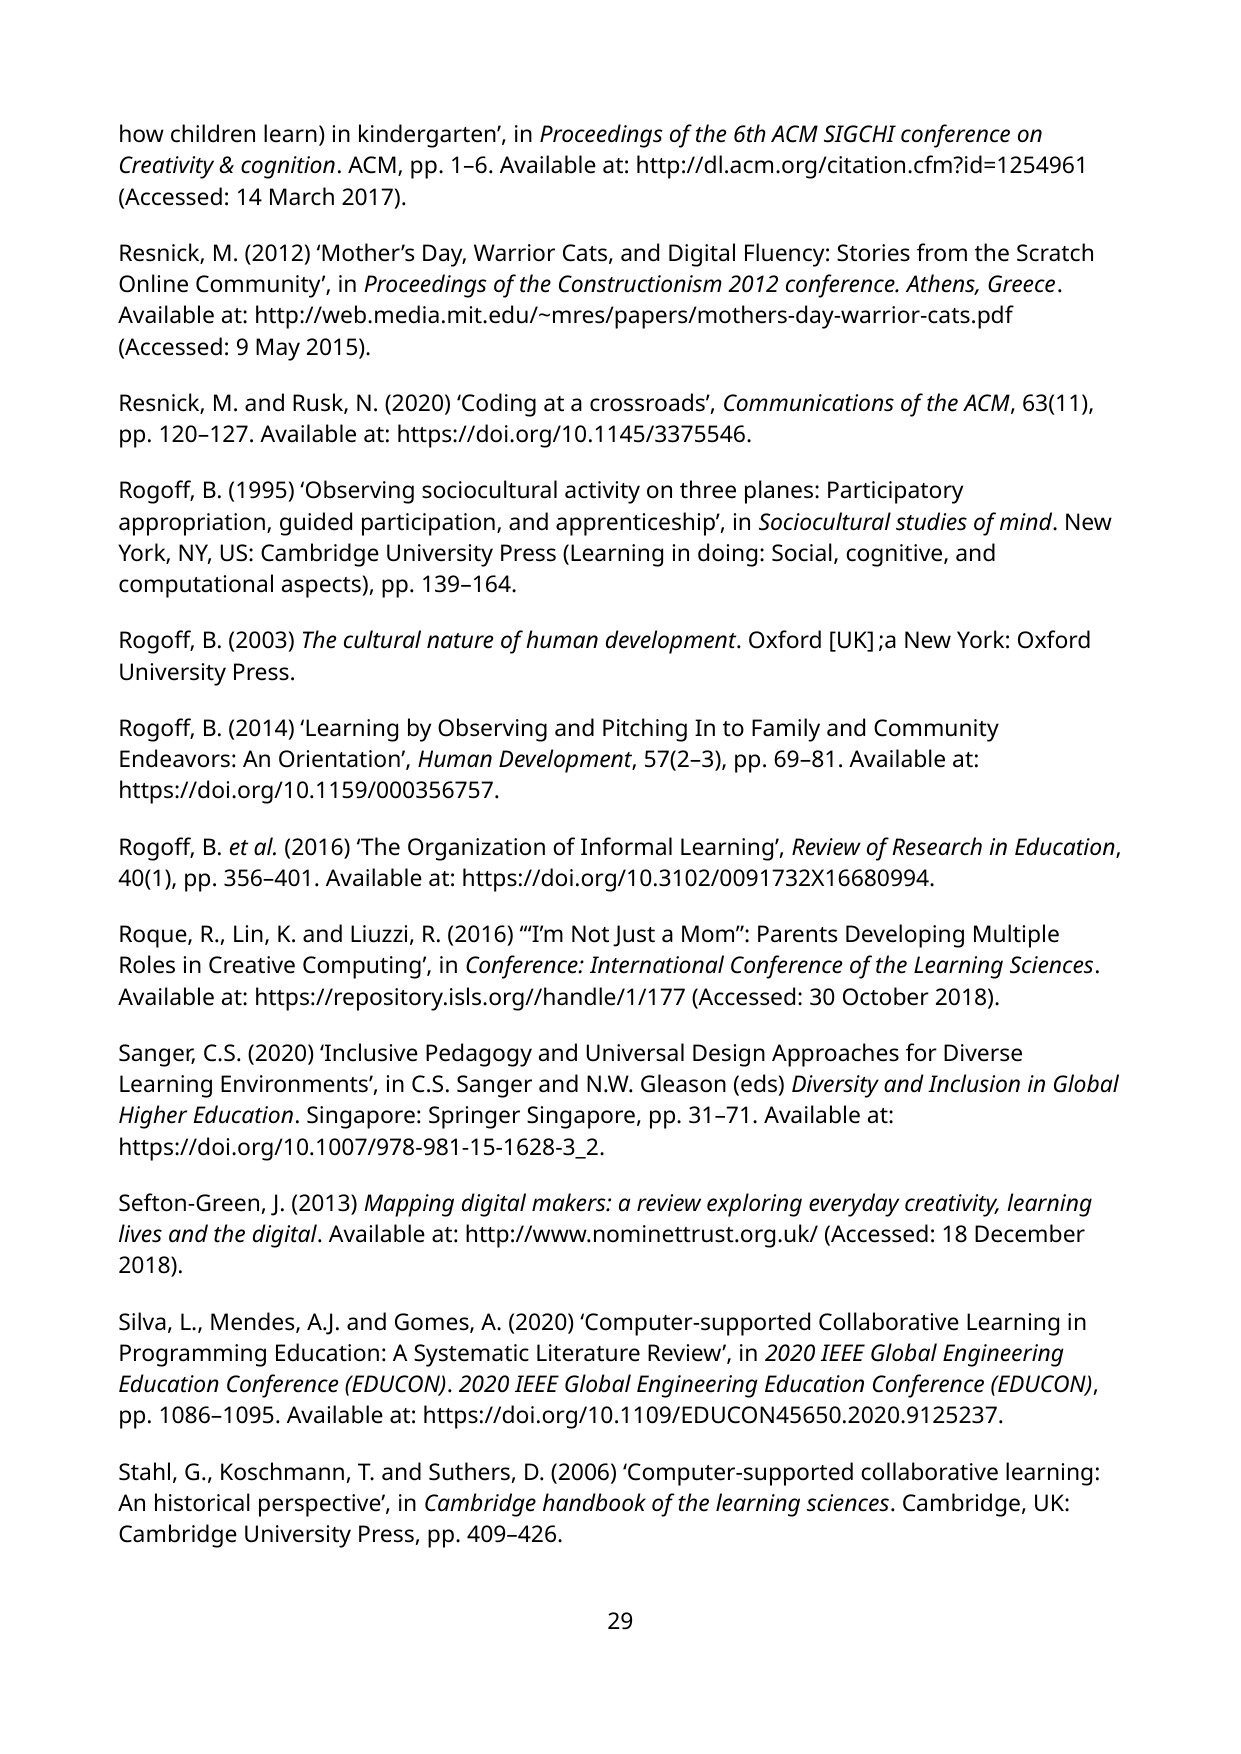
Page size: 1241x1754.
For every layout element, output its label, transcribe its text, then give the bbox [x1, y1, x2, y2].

text Silva, L., Mendes, A.J. and Gomes, A. (2020) ‘Computer-supported Collaborative Learning in Programming Education: A Systematic Literature Review’, in 2020 IEEE Global Engineering Education Conference (EDUCON). 2020 IEEE Global Engineering Education Conference (EDUCON), pp. 1086–1095. Available at: https://doi.org/10.1109/EDUCON45650.2020.9125237. [118, 1306, 1122, 1431]
text Rogoff, B. (2014) ‘Learning by Observing and Pitching In to Family and Community Endeavors: An Orientation’, Human Development, 57(2–3), pp. 69–81. Available at: https://doi.org/10.1159/000356757. [118, 712, 1122, 806]
text Rogoff, B. (2003) The cultural nature of human development. Oxford [UK] ;a New York: Oxford University Press. [118, 624, 1122, 687]
text how children learn) in kindergarten’, in Proceedings of the 6th ACM SIGCHI conference on Creativity & cognition. ACM, pp. 1–6. Available at: http://dl.acm.org/citation.cfm?id=1254961 (Accessed: 14 March 2017). [118, 118, 1122, 212]
text Resnick, M. and Rusk, N. (2020) ‘Coding at a crossroads’, Communications of the ACM, 63(11), pp. 120–127. Available at: https://doi.org/10.1145/3375546. [118, 387, 1122, 449]
text Resnick, M. (2012) ‘Mother’s Day, Warrior Cats, and Digital Fluency: Stories from the Scratch Online Community’, in Proceedings of the Constructionism 2012 conference. Athens, Greece. Available at: http://web.media.mit.edu/~mres/papers/mothers-day-warrior-cats.pdf (Accessed: 9 May 2015). [118, 237, 1122, 362]
text Sanger, C.S. (2020) ‘Inclusive Pedagogy and Universal Design Approaches for Diverse Learning Environments’, in C.S. Sanger and N.W. Gleason (eds) Diversity and Inclusion in Global Higher Education. Singapore: Springer Singapore, pp. 31–71. Available at: https://doi.org/10.1007/978-981-15-1628-3_2. [118, 1037, 1122, 1162]
text Rogoff, B. (1995) ‘Observing sociocultural activity on three planes: Participatory appropriation, guided participation, and apprenticeship’, in Sociocultural studies of mind. New York, NY, US: Cambridge University Press (Learning in doing: Social, cognitive, and computational aspects), pp. 139–164. [118, 474, 1122, 599]
text Roque, R., Lin, K. and Liuzzi, R. (2016) ‘“I’m Not Just a Mom”: Parents Developing Multiple Roles in Creative Computing’, in Conference: International Conference of the Learning Sciences. Available at: https://repository.isls.org//handle/1/177 (Accessed: 30 October 2018). [118, 918, 1122, 1012]
text Sefton-Green, J. (2013) Mapping digital makers: a review exploring everyday creativity, learning lives and the digital. Available at: http://www.nominettrust.org.uk/ (Accessed: 18 December 2018). [118, 1187, 1122, 1281]
text Stahl, G., Koschmann, T. and Suthers, D. (2006) ‘Computer-supported collaborative learning: An historical perspective’, in Cambridge handbook of the learning sciences. Cambridge, UK: Cambridge University Press, pp. 409–426. [118, 1456, 1122, 1549]
text Rogoff, B. et al. (2016) ‘The Organization of Informal Learning’, Review of Research in Education, 40(1), pp. 356–401. Available at: https://doi.org/10.3102/0091732X16680994. [118, 831, 1122, 893]
